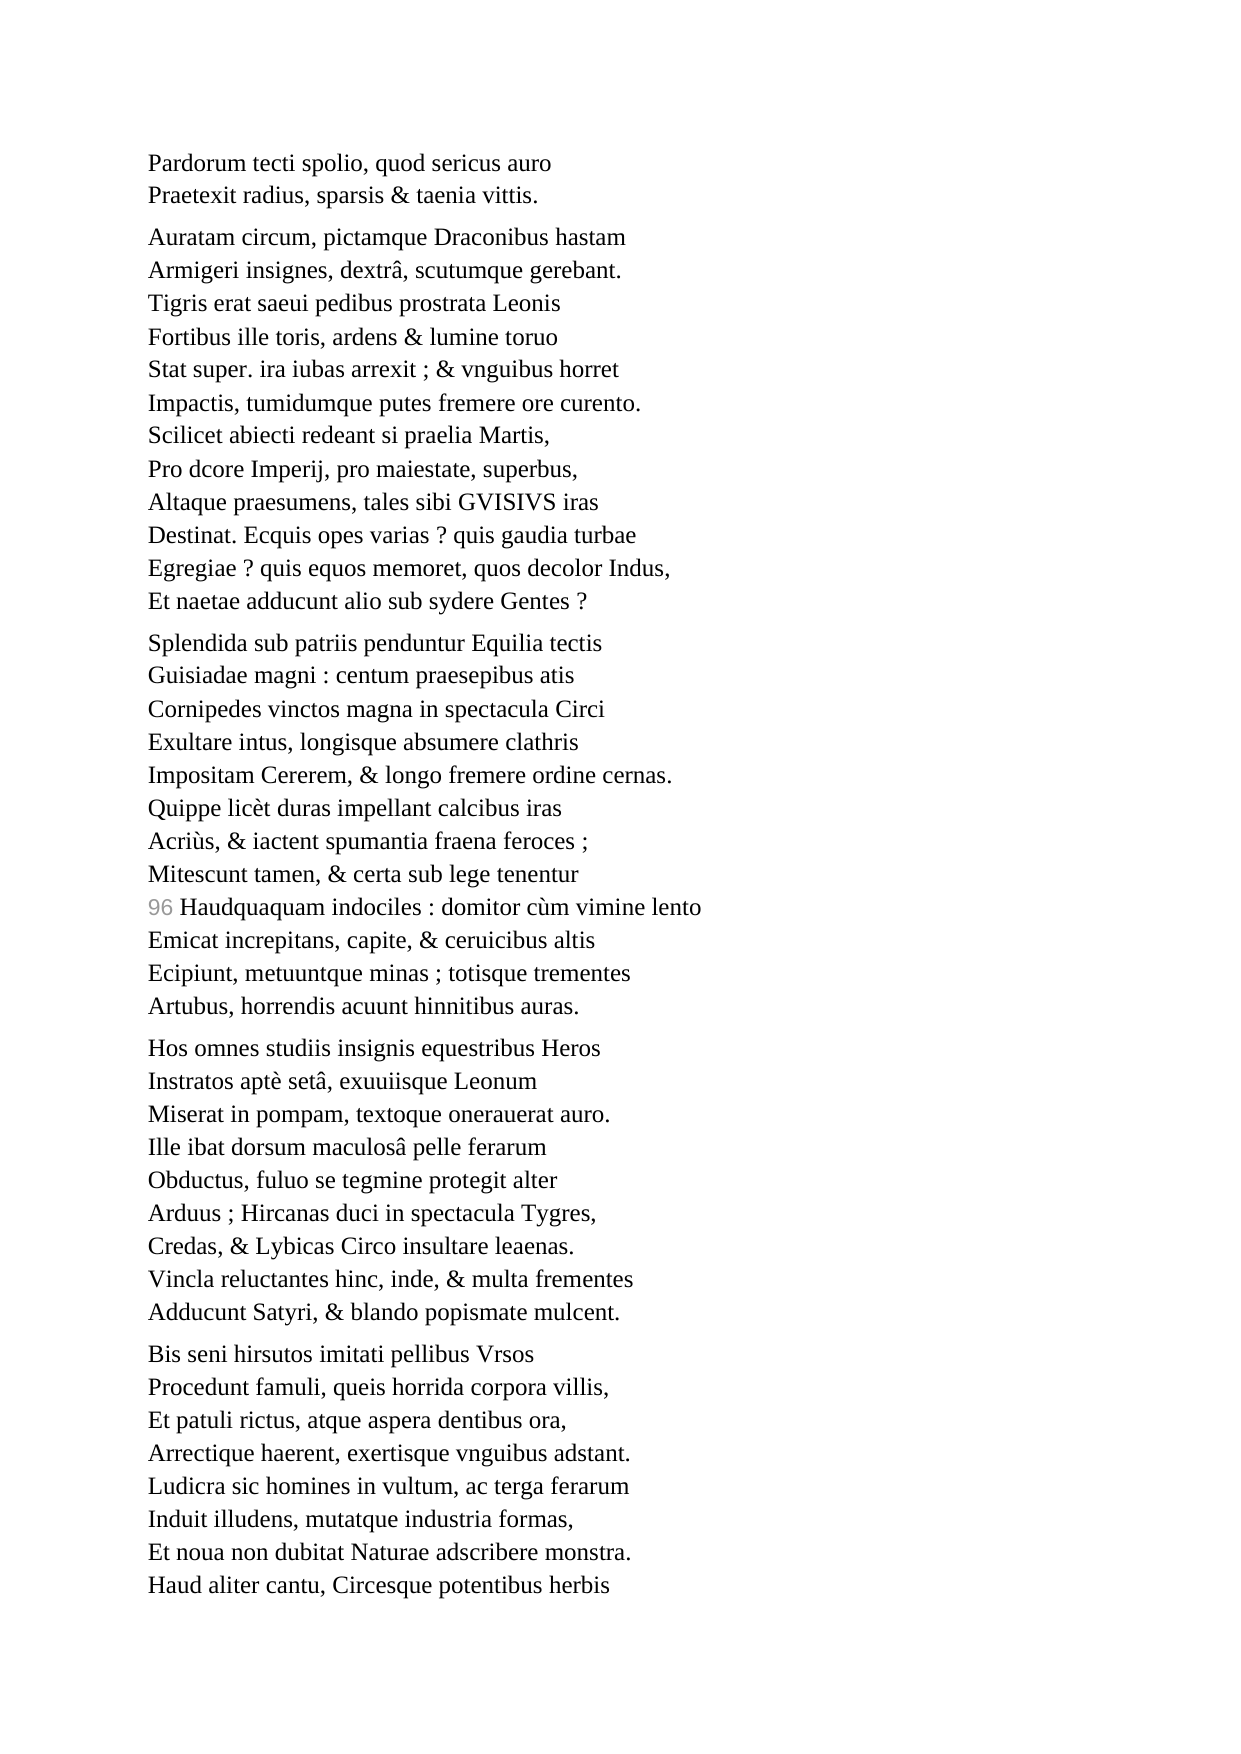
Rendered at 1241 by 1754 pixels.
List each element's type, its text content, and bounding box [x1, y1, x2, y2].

text Bis seni hirsutos imitati pellibus Vrsos Procedunt famuli, queis horrida corpora villis, Et patuli rictus, atque aspera dentibus ora, Arrectique haerent, exertisque vnguibus adstant. Ludicra sic homines in vultum, ac terga ferarum Induit illudens, mutatque industria formas, Et noua non dubitat Naturae adscribere monstra. Haud aliter cantu, Circesque potentibus herbis [148, 1339, 1093, 1599]
text Pardorum tecti spolio, quod sericus auro Praetexit radius, sparsis & taenia vittis. [148, 148, 1093, 209]
text Splendida sub patriis penduntur Equilia tectis Guisiadae magni : centum praesepibus atis Cornipedes vinctos magna in spectacula Circi Exultare intus, longisque absumere clathris Impositam Cererem, & longo fremere ordine cernas. Quippe licèt duras impellant calcibus iras Acriùs, & iactent spumantia fraena feroces ; Mitescunt tamen, & certa sub lege tenentur 96 Haudquaquam indociles : domitor cùm vimine lento Emicat increpitans, capite, & ceruicibus altis Ecipiunt, metuuntque minas ; totisque trementes Artubus, horrendis acuunt hinnitibus auras. [148, 628, 1093, 1019]
text Hos omnes studiis insignis equestribus Heros Instratos aptè setâ, exuuiisque Leonum Miserat in pompam, textoque onerauerat auro. Ille ibat dorsum maculosâ pelle ferarum Obductus, fuluo se tegmine protegit alter Arduus ; Hircanas duci in spectacula Tygres, Credas, & Lybicas Circo insultare leaenas. Vincla reluctantes hinc, inde, & multa frementes Adducunt Satyri, & blando popismate mulcent. [148, 1033, 1093, 1326]
text Auratam circum, pictamque Draconibus hastam Armigeri insignes, dextrâ, scutumque gerebant. Tigris erat saeui pedibus prostrata Leonis Fortibus ille toris, ardens & lumine toruo Stat super. ira iubas arrexit ; & vnguibus horret Impactis, tumidumque putes fremere ore curento. Scilicet abiecti redeant si praelia Martis, Pro dcore Imperij, pro maiestate, superbus, Altaque praesumens, tales sibi GVISIVS iras Destinat. Ecquis opes varias ? quis gaudia turbae Egregiae ? quis equos memoret, quos decolor Indus, Et naetae adducunt alio sub sydere Gentes ? [148, 222, 1093, 614]
